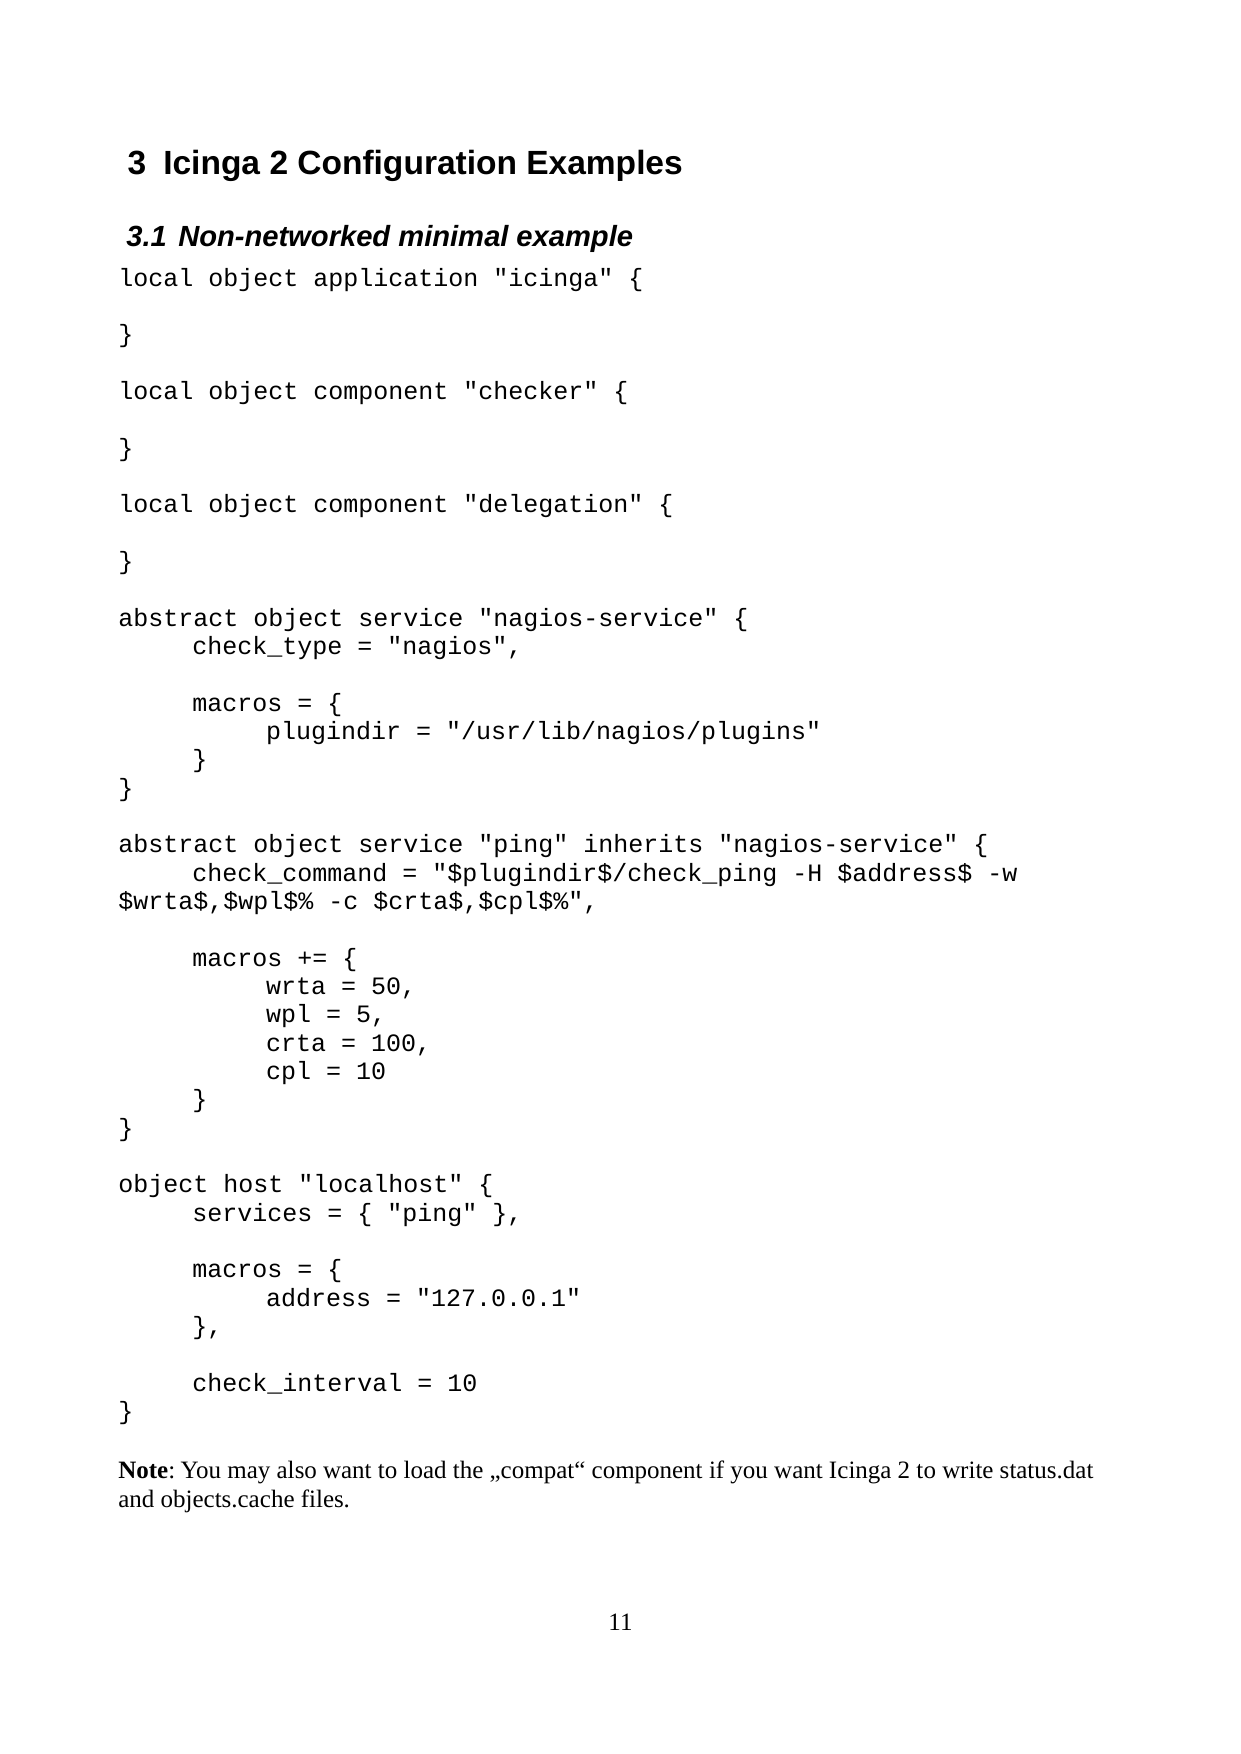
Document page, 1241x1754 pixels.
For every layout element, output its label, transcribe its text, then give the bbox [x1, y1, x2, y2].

text check_interval = 10 [118, 1370, 1122, 1399]
text check_type = "nagios", [118, 634, 1122, 662]
text wpl = 5, [118, 1002, 1122, 1030]
text cpl = 10 [118, 1059, 1122, 1087]
text } [118, 435, 1122, 464]
text Note: You may also want to load the „compat“ component if you want Icinga 2 to write status.dat and objects.cache files. [118, 1455, 1122, 1513]
text } [118, 1087, 1122, 1115]
text object host "localhost" { [118, 1172, 1122, 1200]
text abstract object service "ping" inherits "nagios-service" { [118, 832, 1122, 860]
text local object application "icinga" { [118, 265, 1122, 294]
text } [118, 322, 1122, 350]
text macros = { [118, 1257, 1122, 1285]
text plugindir = "/usr/lib/nagios/plugins" [118, 719, 1122, 747]
subtitle Non-networked minimal example [118, 219, 1122, 253]
text } [118, 549, 1122, 577]
text check_command = "$plugindir$/check_ping -H $address$ -w $wrta$,$wpl$% -c $crta$,$cpl$%", [118, 860, 1122, 917]
text wrta = 50, [118, 974, 1122, 1002]
text services = { "ping" }, [118, 1200, 1122, 1229]
subtitle Icinga 2 Configuration Examples [118, 143, 1122, 182]
text local object component "delegation" { [118, 492, 1122, 520]
text }, [118, 1314, 1122, 1342]
text local object component "checker" { [118, 379, 1122, 407]
text macros += { [118, 945, 1122, 974]
text } [118, 1399, 1122, 1427]
text } [118, 1115, 1122, 1144]
text abstract object service "nagios-service" { [118, 605, 1122, 634]
text crta = 100, [118, 1030, 1122, 1059]
text address = "127.0.0.1" [118, 1285, 1122, 1314]
text macros = { [118, 690, 1122, 719]
text } [118, 747, 1122, 775]
text } [118, 775, 1122, 804]
